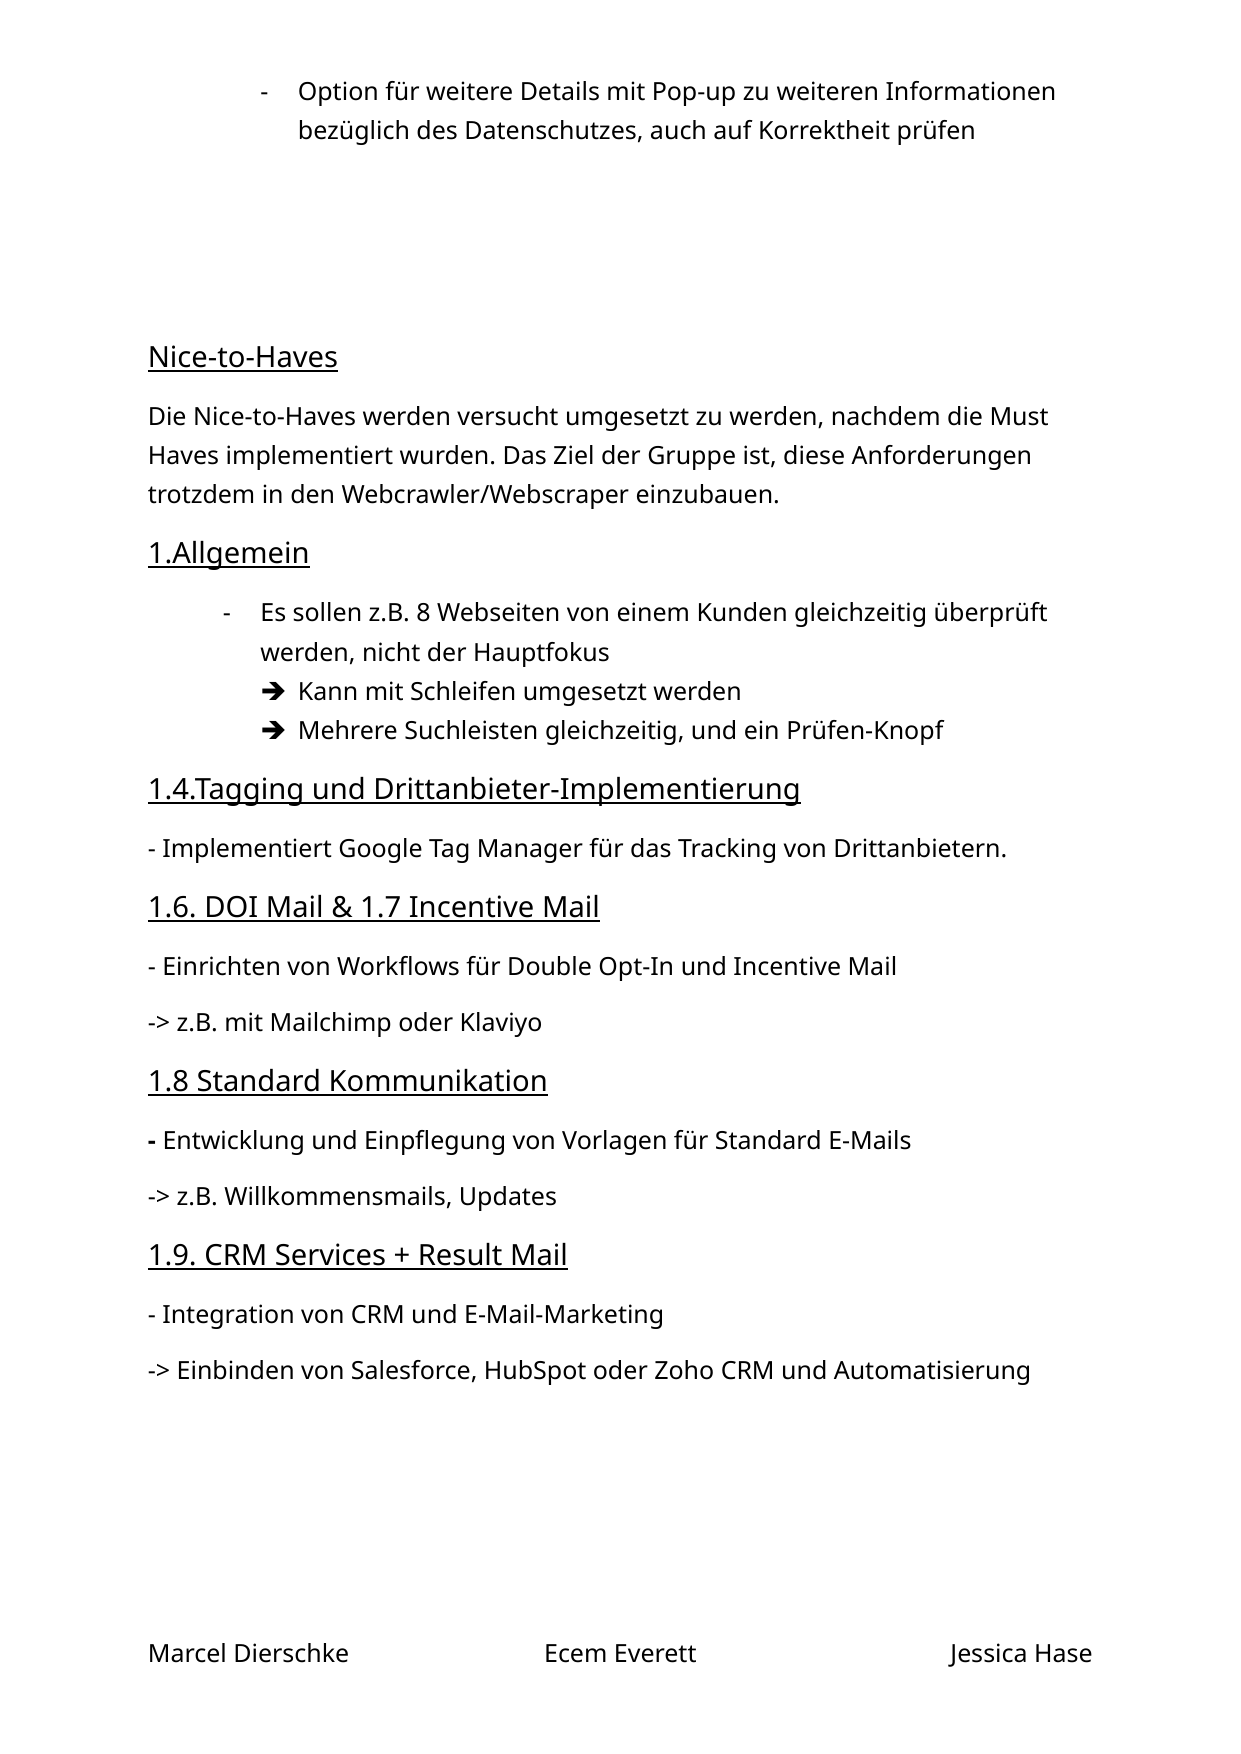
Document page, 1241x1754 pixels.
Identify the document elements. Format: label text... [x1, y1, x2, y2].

text -> z.B. mit Mailchimp oder Klaviyo [148, 1004, 1093, 1039]
text 1.4.Tagging und Drittanbieter-Implementierung [148, 768, 1093, 808]
list Kann mit Schleifen umgesetzt werden [260, 673, 1093, 707]
list Option für weitere Details mit Pop-up zu weiteren Informationen bezüglich des Datenschutzes, auch auf Korrektheit prüfen [260, 74, 1093, 147]
text Nice-to-Haves [148, 336, 1093, 376]
text Die Nice-to-Haves werden versucht umgesetzt zu werden, nachdem die Must Haves implementiert wurden. Das Ziel der Gruppe ist, diese Anforderungen trotzdem in den Webcrawler/Webscraper einzubauen. [148, 398, 1093, 511]
text - Einrichten von Workflows für Double Opt-In und Incentive Mail [148, 949, 1093, 983]
text 1.9. CRM Services + Result Mail [148, 1234, 1093, 1274]
text - Entwicklung und Einpflegung von Vorlagen für Standard E-Mails [148, 1123, 1093, 1157]
text -> Einbinden von Salesforce, HubSpot oder Zoho CRM und Automatisierung [148, 1352, 1093, 1387]
text 1.6. DOI Mail & 1.7 Incentive Mail [148, 886, 1093, 926]
list Mehrere Suchleisten gleichzeitig, und ein Prüfen-Knopf [260, 712, 1093, 747]
list Es sollen z.B. 8 Webseiten von einem Kunden gleichzeitig überprüft werden, nicht der Hauptfokus [223, 595, 1093, 668]
text -> z.B. Willkommensmails, Updates [148, 1178, 1093, 1213]
text - Implementiert Google Tag Manager für das Tracking von Drittanbietern. [148, 831, 1093, 865]
text 1.8 Standard Kommunikation [148, 1060, 1093, 1100]
text - Integration von CRM und E-Mail-Marketing [148, 1297, 1093, 1331]
text 1.Allgemein [148, 533, 1093, 572]
